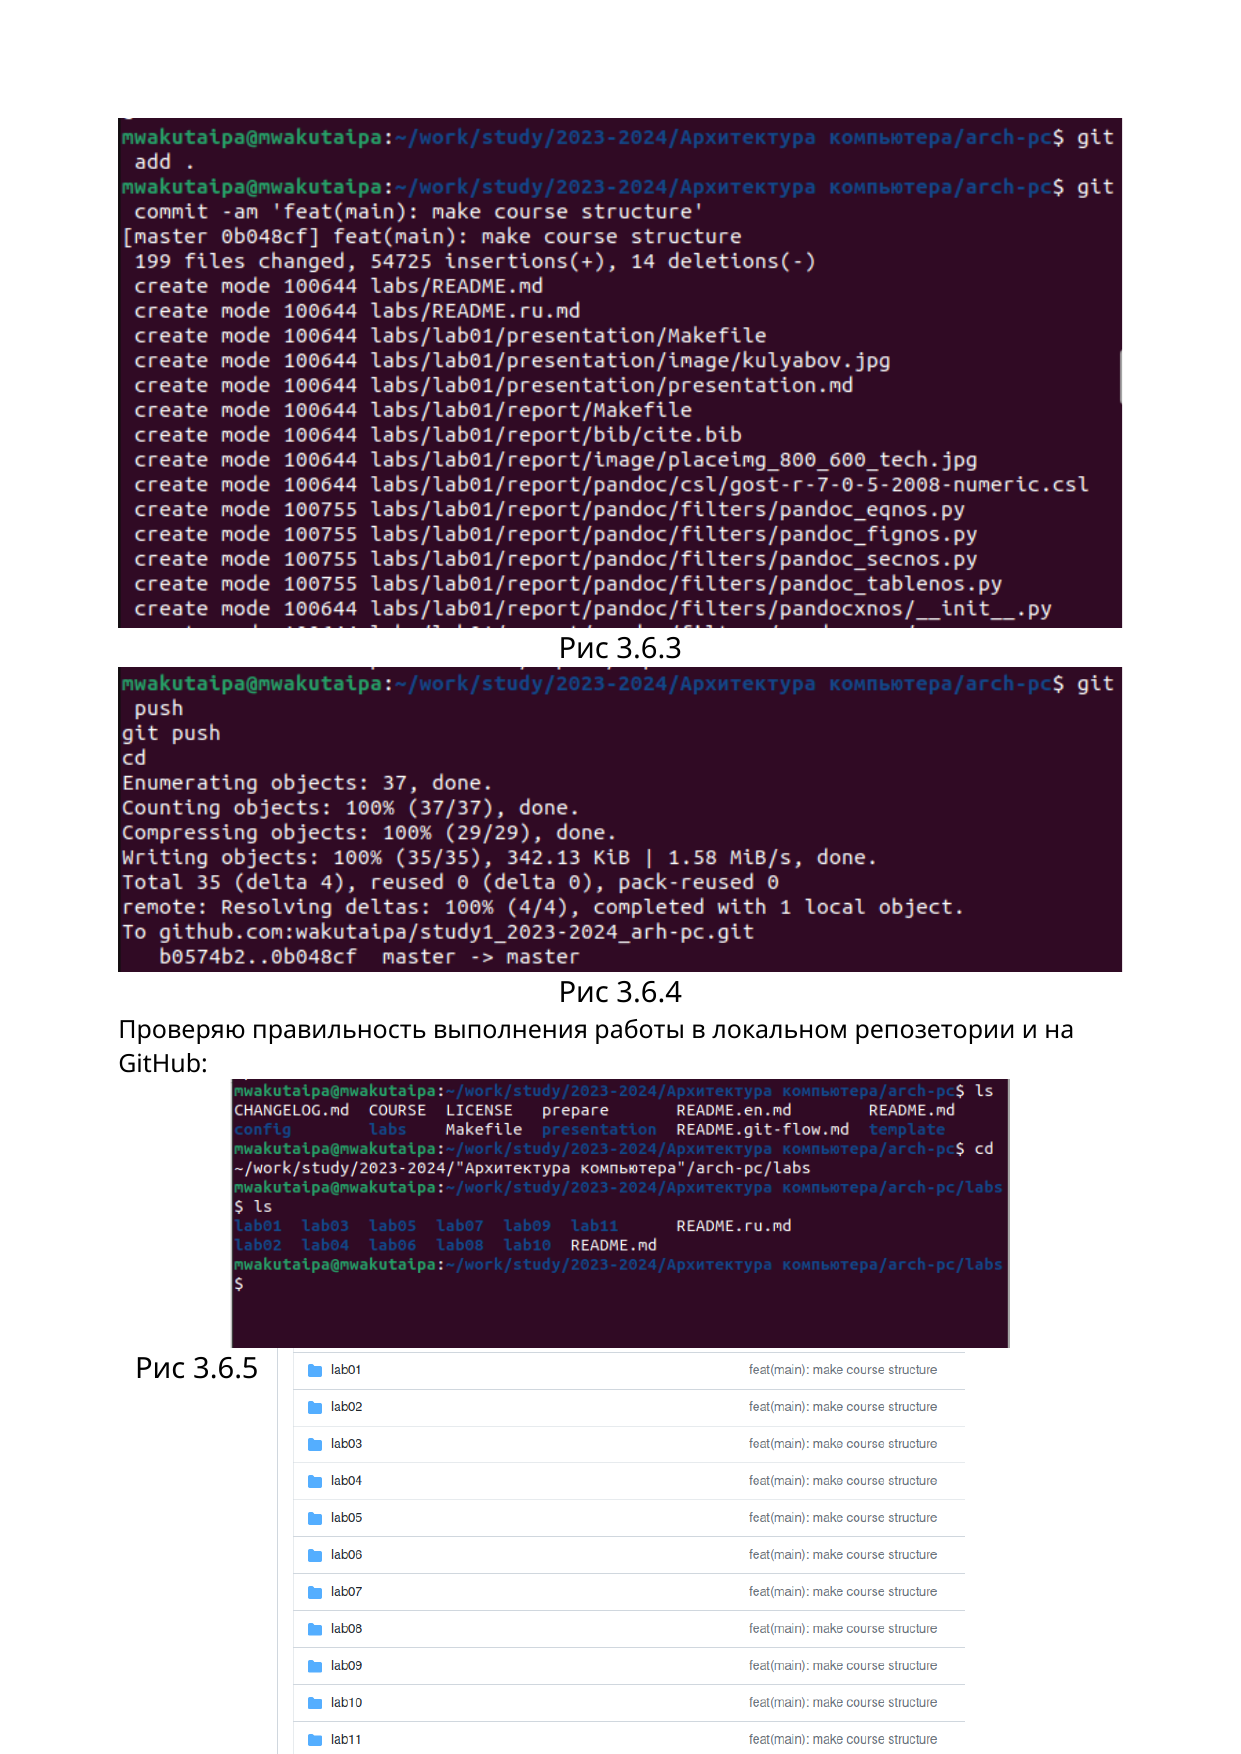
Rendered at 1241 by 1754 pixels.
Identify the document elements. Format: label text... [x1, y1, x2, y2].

text Рис 3.6.3 [118, 628, 1122, 667]
text Рис 3.6.4 [118, 972, 1122, 1011]
text Рис 3.6.5 [118, 1079, 275, 1387]
picture [118, 667, 1123, 972]
text Проверяю правильность выполнения работы в локальном репозетории и на GitHub: [118, 1011, 1122, 1079]
picture [230, 1079, 1010, 1754]
picture [118, 118, 1123, 628]
text [965, 1079, 1122, 1387]
